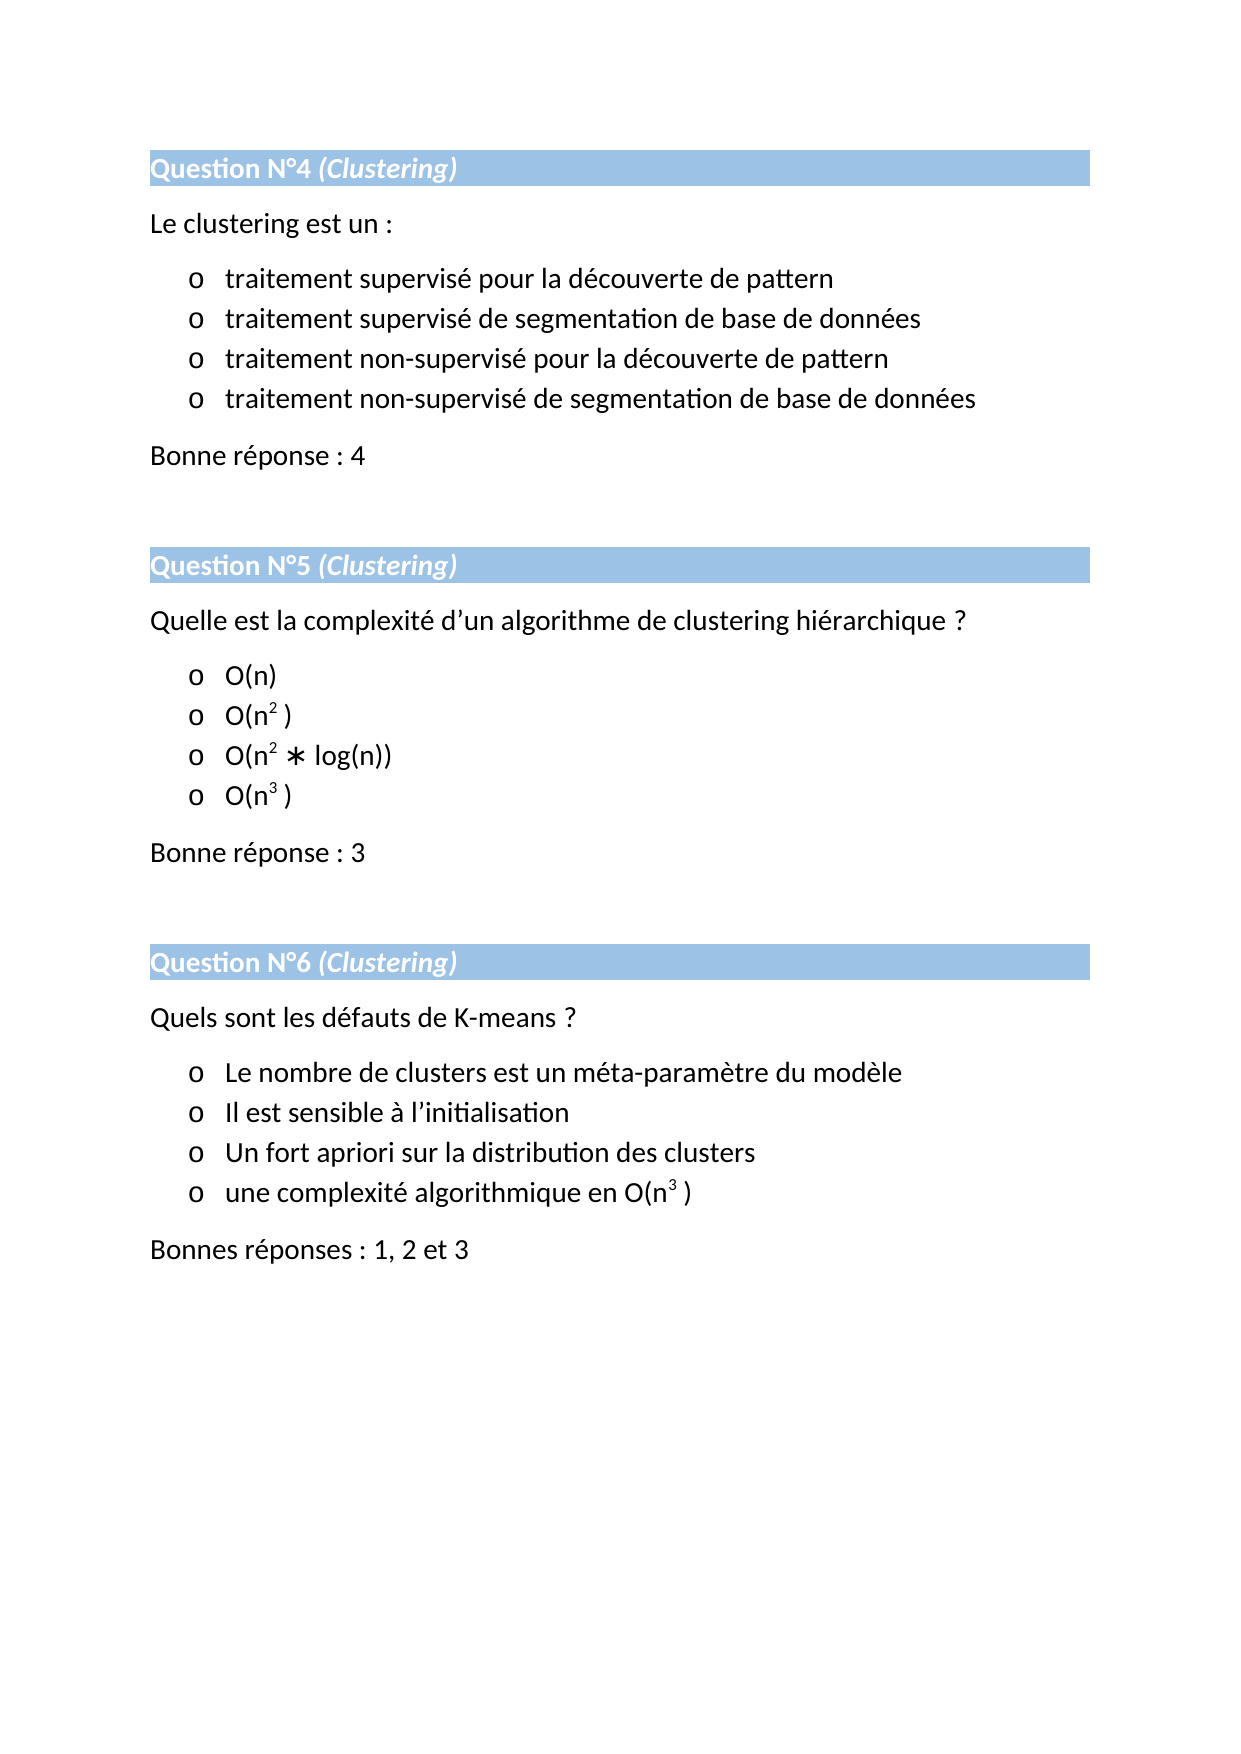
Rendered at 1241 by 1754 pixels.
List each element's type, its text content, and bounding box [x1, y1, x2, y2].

list Il est sensible à l’initialisation [187, 1094, 1090, 1131]
text Quelle est la complexité d’un algorithme de clustering hiérarchique ? [150, 602, 1090, 638]
list O(n2 ∗ log(n)) [187, 737, 1090, 774]
list traitement non-supervisé de segmentation de base de données [187, 380, 1090, 417]
list traitement supervisé pour la découverte de pattern [187, 260, 1090, 297]
list Le nombre de clusters est un méta-paramètre du modèle [187, 1054, 1090, 1091]
list une complexité algorithmique en O(n3 ) [187, 1174, 1090, 1211]
text Question N°4 (Clustering) [150, 150, 1090, 186]
list O(n2 ) [187, 697, 1090, 734]
text Bonne réponse : 3 [150, 834, 1090, 869]
list traitement non-supervisé pour la découverte de pattern [187, 340, 1090, 377]
text Le clustering est un : [150, 205, 1090, 241]
list Un fort apriori sur la distribution des clusters [187, 1134, 1090, 1171]
list traitement supervisé de segmentation de base de données [187, 300, 1090, 337]
list O(n) [187, 657, 1090, 694]
text Bonnes réponses : 1, 2 et 3 [150, 1231, 1090, 1267]
text Question N°6 (Clustering) [150, 944, 1090, 980]
list O(n3 ) [187, 777, 1090, 814]
text Bonne réponse : 4 [150, 437, 1090, 472]
text Quels sont les défauts de K-means ? [150, 999, 1090, 1035]
text Question N°5 (Clustering) [150, 547, 1090, 583]
